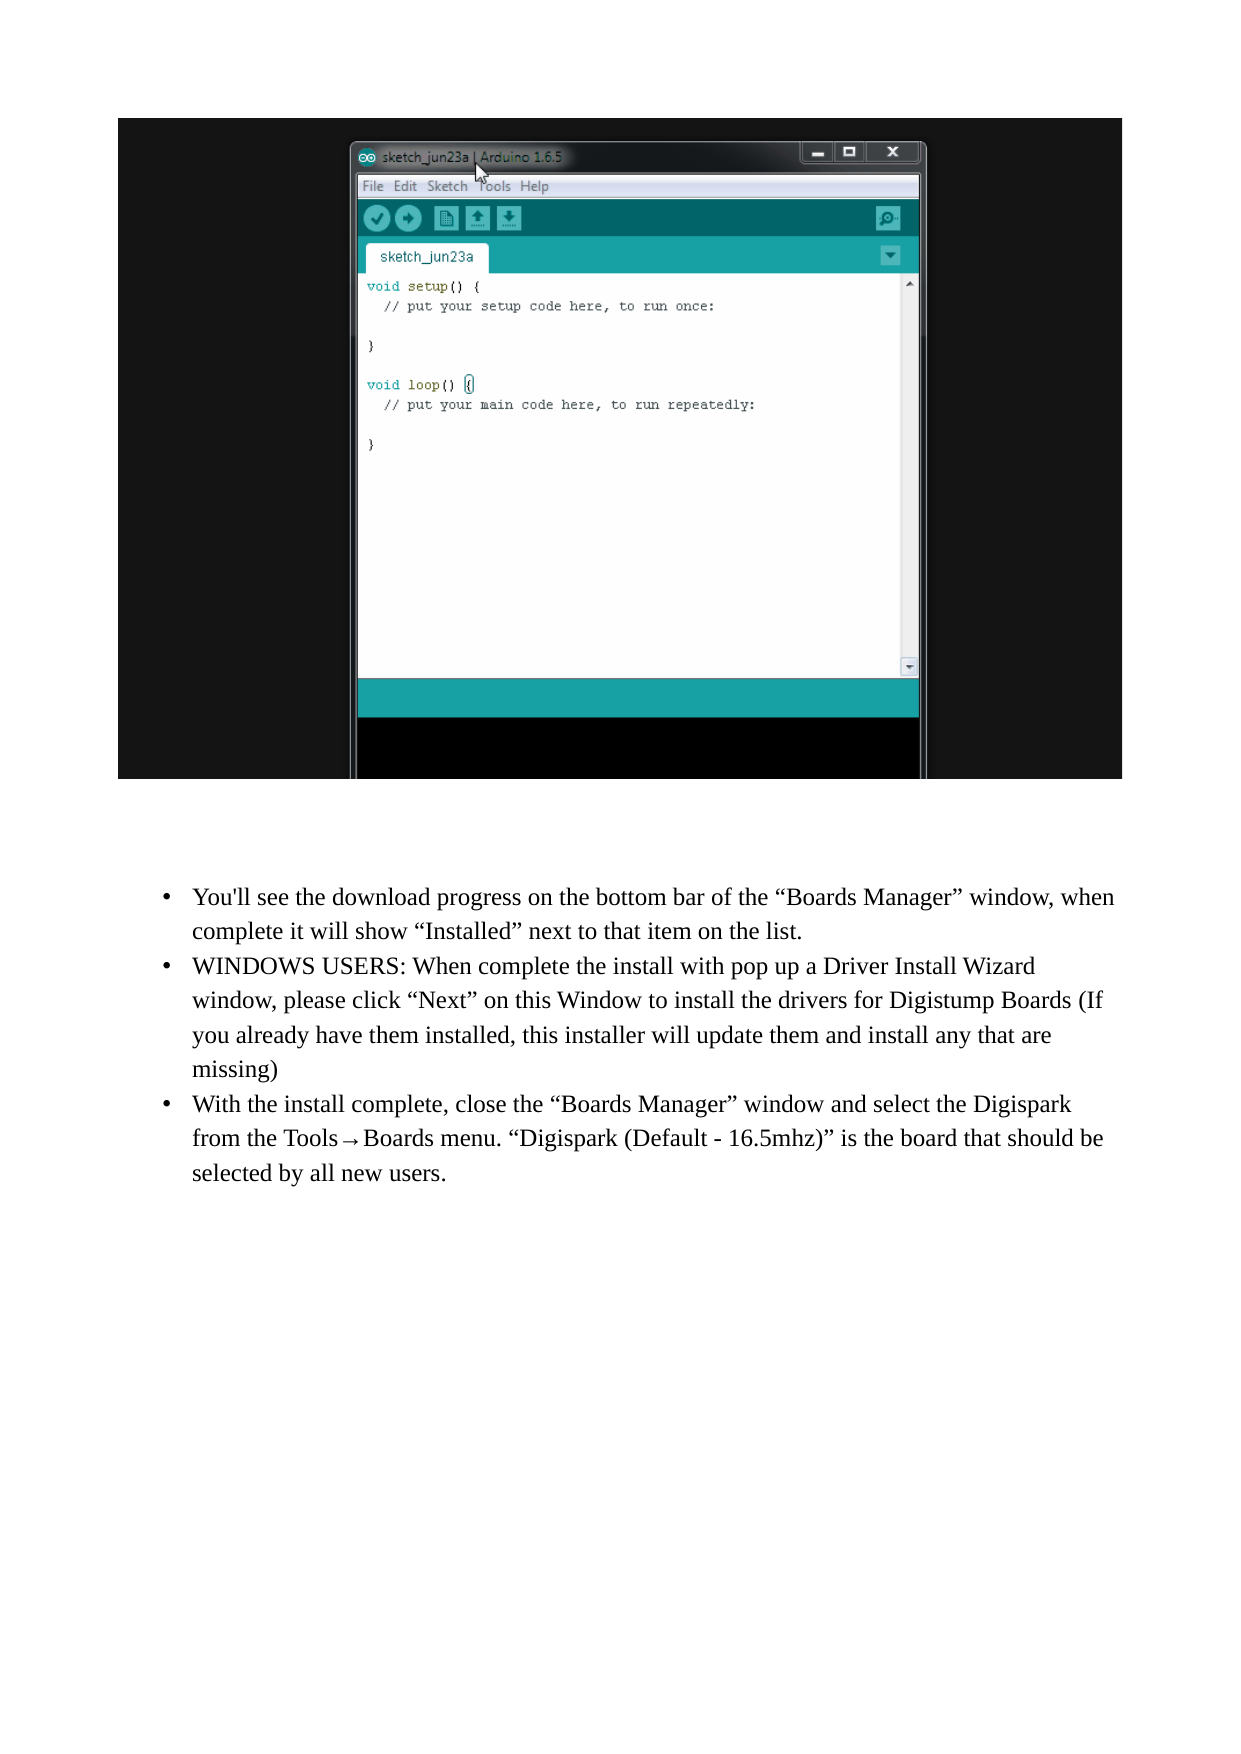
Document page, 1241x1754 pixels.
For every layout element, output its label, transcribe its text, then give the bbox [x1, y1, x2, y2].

picture [118, 118, 1123, 779]
list With the install complete, close the “Boards Manager” window and select the Digispark from the Tools→Boards menu. “Digispark (Default - 16.5mhz)” is the board that should be selected by all new users. [162, 1089, 1122, 1187]
list WINDOWS USERS: When complete the install with pop up a Driver Install Wizard window, please click “Next” on this Window to install the drivers for Digistump Boards (If you already have them installed, this installer will update them and install any that are missing) [162, 951, 1122, 1083]
list You'll see the download progress on the bottom bar of the “Boards Manager” window, when complete it will show “Installed” next to that item on the list. [162, 882, 1122, 945]
